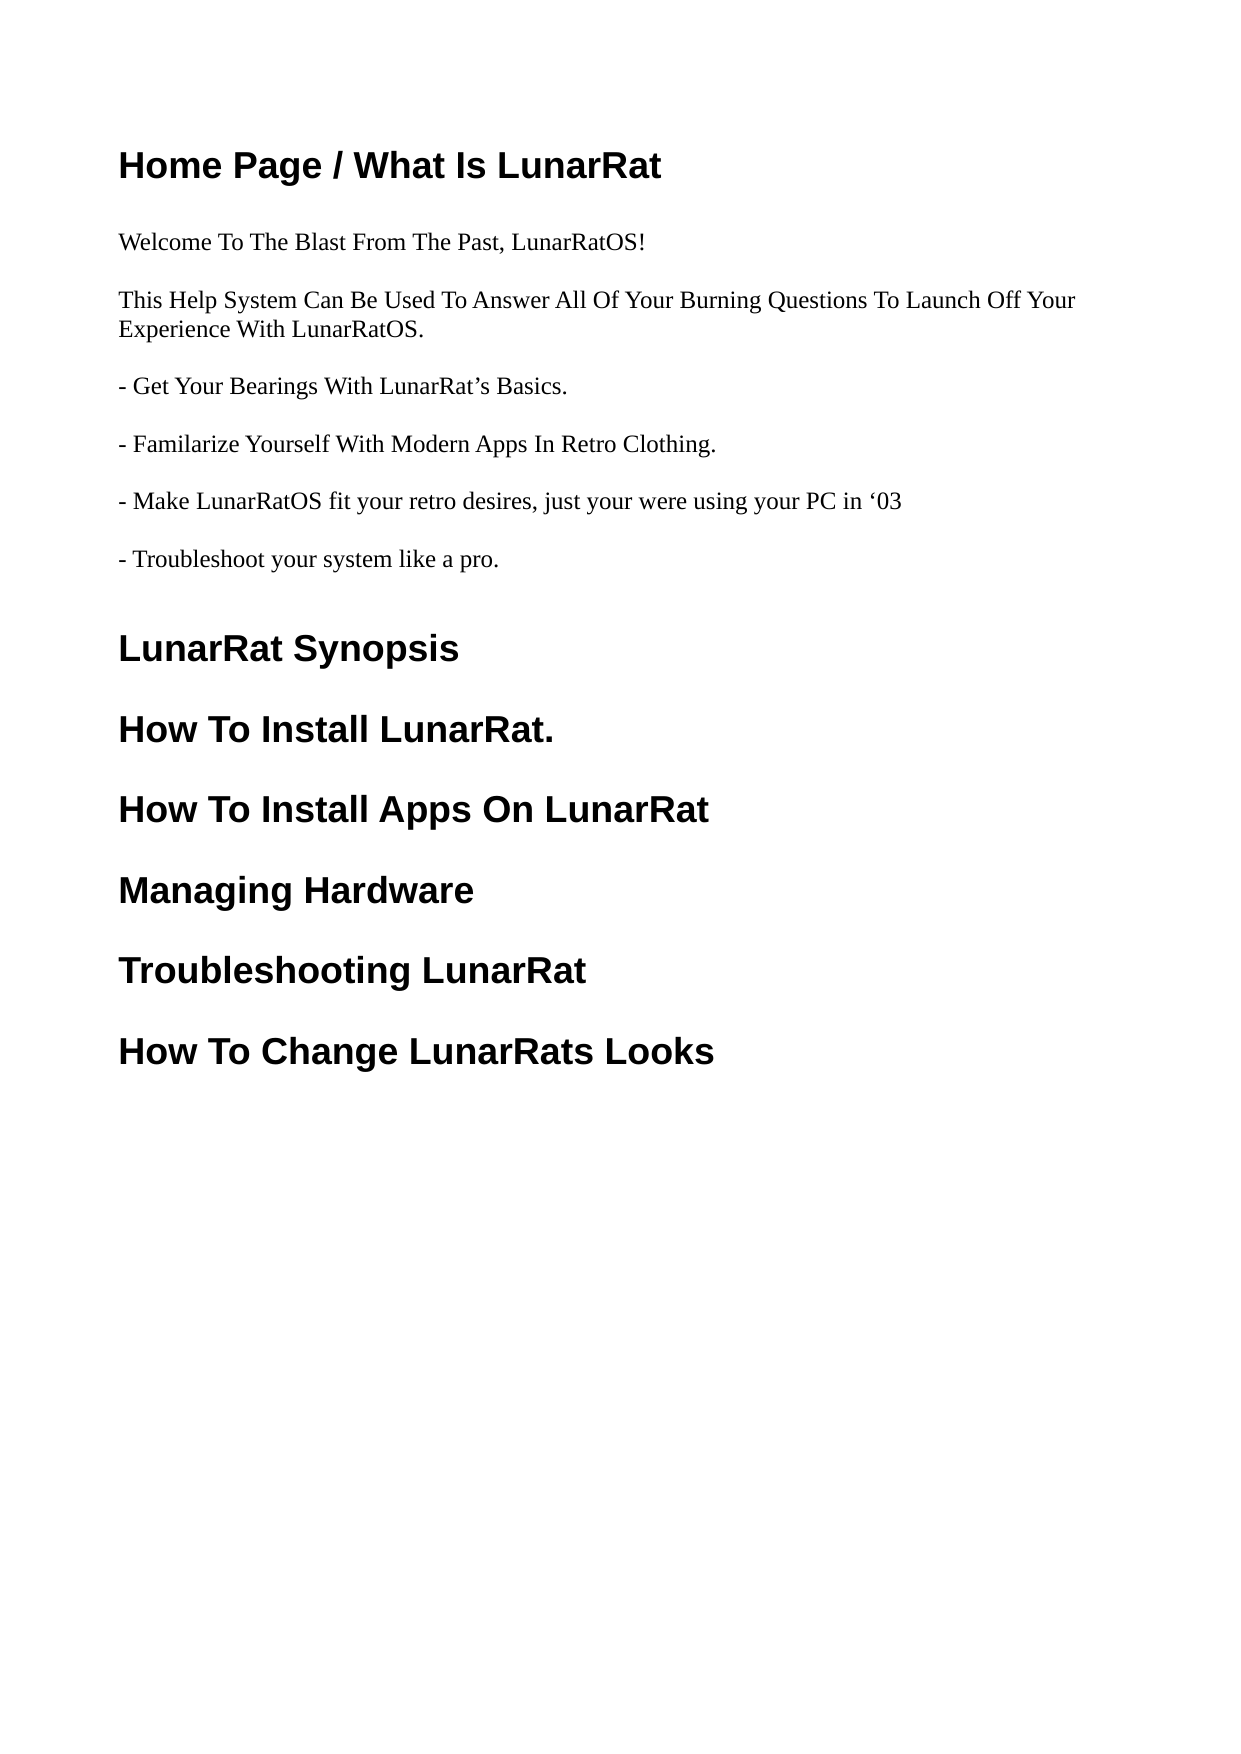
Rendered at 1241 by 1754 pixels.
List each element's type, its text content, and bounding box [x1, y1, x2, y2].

subtitle Managing Hardware [118, 868, 1122, 911]
text - Get Your Bearings With LunarRat’s Basics. [118, 371, 1122, 400]
subtitle Home Page / What Is LunarRat [118, 143, 1122, 186]
text - Make LunarRatOS fit your retro desires, just your were using your PC in ‘03 [118, 486, 1122, 515]
subtitle LunarRat Synopsis [118, 626, 1122, 669]
text - Troubleshoot your system like a pro. [118, 544, 1122, 572]
text - Familarize Yourself With Modern Apps In Retro Clothing. [118, 429, 1122, 457]
subtitle How To Install Apps On LunarRat [118, 787, 1122, 831]
subtitle How To Install LunarRat. [118, 707, 1122, 750]
text This Help System Can Be Used To Answer All Of Your Burning Questions To Launch Off Your Experience With LunarRatOS. [118, 285, 1122, 342]
subtitle How To Change LunarRats Looks [118, 1029, 1122, 1072]
subtitle Troubleshooting LunarRat [118, 949, 1122, 992]
text Welcome To The Blast From The Past, LunarRatOS! [118, 227, 1122, 256]
